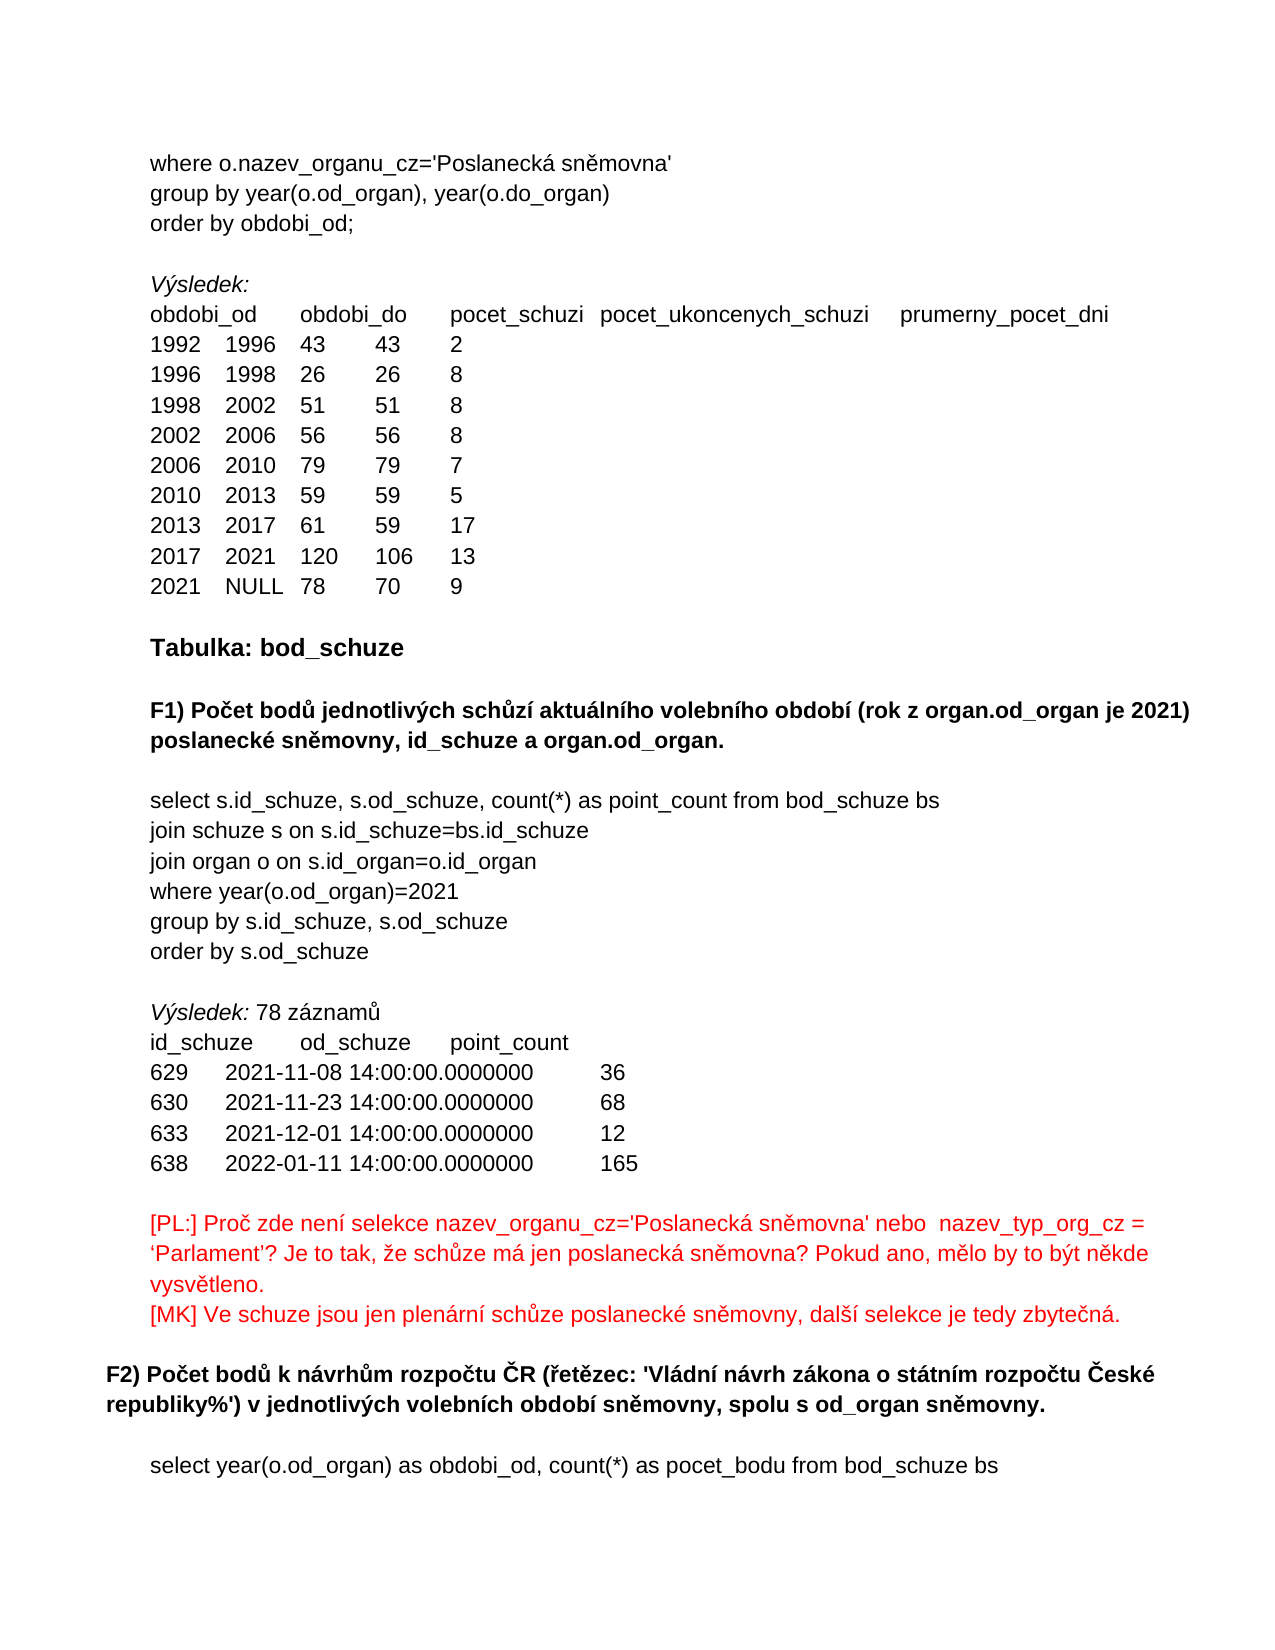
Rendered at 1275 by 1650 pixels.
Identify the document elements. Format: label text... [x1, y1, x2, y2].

text group by s.id_schuze, s.od_schuze [150, 908, 1198, 934]
text 638 2022-01-11 14:00:00.0000000 165 [150, 1150, 1198, 1176]
text F2) Počet bodů k návrhům rozpočtu ČR (řetězec: 'Vládní návrh zákona o státním rozpočtu České republiky%') v jednotlivých volebních období sněmovny, spolu s od_organ sněmovny. [106, 1361, 1213, 1418]
text 2013 2017 61 59 17 [150, 512, 1198, 539]
text Výsledek: [150, 271, 1198, 297]
text where year(o.od_organ)=2021 [150, 878, 1198, 904]
text where o.nazev_organu_cz='Poslanecká sněmovna' [150, 150, 1198, 176]
text join organ o on s.id_organ=o.id_organ [150, 848, 1198, 874]
text 1992 1996 43 43 2 [150, 331, 1198, 358]
text order by s.od_schuze [150, 938, 1198, 964]
text 629 2021-11-08 14:00:00.0000000 36 [150, 1059, 1198, 1085]
text Výsledek: 78 záznamů [150, 999, 1198, 1025]
text 1996 1998 26 26 8 [150, 361, 1198, 388]
text select s.id_schuze, s.od_schuze, count(*) as point_count from bod_schuze bs [150, 787, 1198, 813]
text select year(o.od_organ) as obdobi_od, count(*) as pocet_bodu from bod_schuze bs [150, 1452, 1198, 1478]
text obdobi_od obdobi_do pocet_schuzi pocet_ukoncenych_schuzi prumerny_pocet_dni [150, 301, 1198, 327]
text group by year(o.od_organ), year(o.do_organ) [150, 180, 1198, 207]
text 630 2021-11-23 14:00:00.0000000 68 [150, 1089, 1198, 1116]
text 2017 2021 120 106 13 [150, 543, 1198, 569]
text 2006 2010 79 79 7 [150, 452, 1198, 478]
text Tabulka: bod_schuze [150, 633, 1198, 662]
text id_schuze od_schuze point_count [150, 1029, 1198, 1055]
text 2010 2013 59 59 5 [150, 482, 1198, 509]
text join schuze s on s.id_schuze=bs.id_schuze [150, 817, 1198, 844]
text [MK] Ve schuze jsou jen plenární schůze poslanecké sněmovny, další selekce je tedy zbytečná. [150, 1301, 1198, 1327]
text 1998 2002 51 51 8 [150, 392, 1198, 418]
text order by obdobi_od; [150, 210, 1198, 237]
text [PL:] Proč zde není selekce nazev_organu_cz='Poslanecká sněmovna' nebo nazev_typ_org_cz = ‘Parlament’? Je to tak, že schůze má jen poslanecká sněmovna? Pokud ano, mělo by to být někde vysvětleno. [150, 1210, 1198, 1297]
text 633 2021-12-01 14:00:00.0000000 12 [150, 1119, 1198, 1146]
text 2021 NULL 78 70 9 [150, 573, 1198, 599]
text F1) Počet bodů jednotlivých schůzí aktuálního volebního období (rok z organ.od_organ je 2021) poslanecké sněmovny, id_schuze a organ.od_organ. [150, 697, 1198, 753]
text 2002 2006 56 56 8 [150, 422, 1198, 448]
